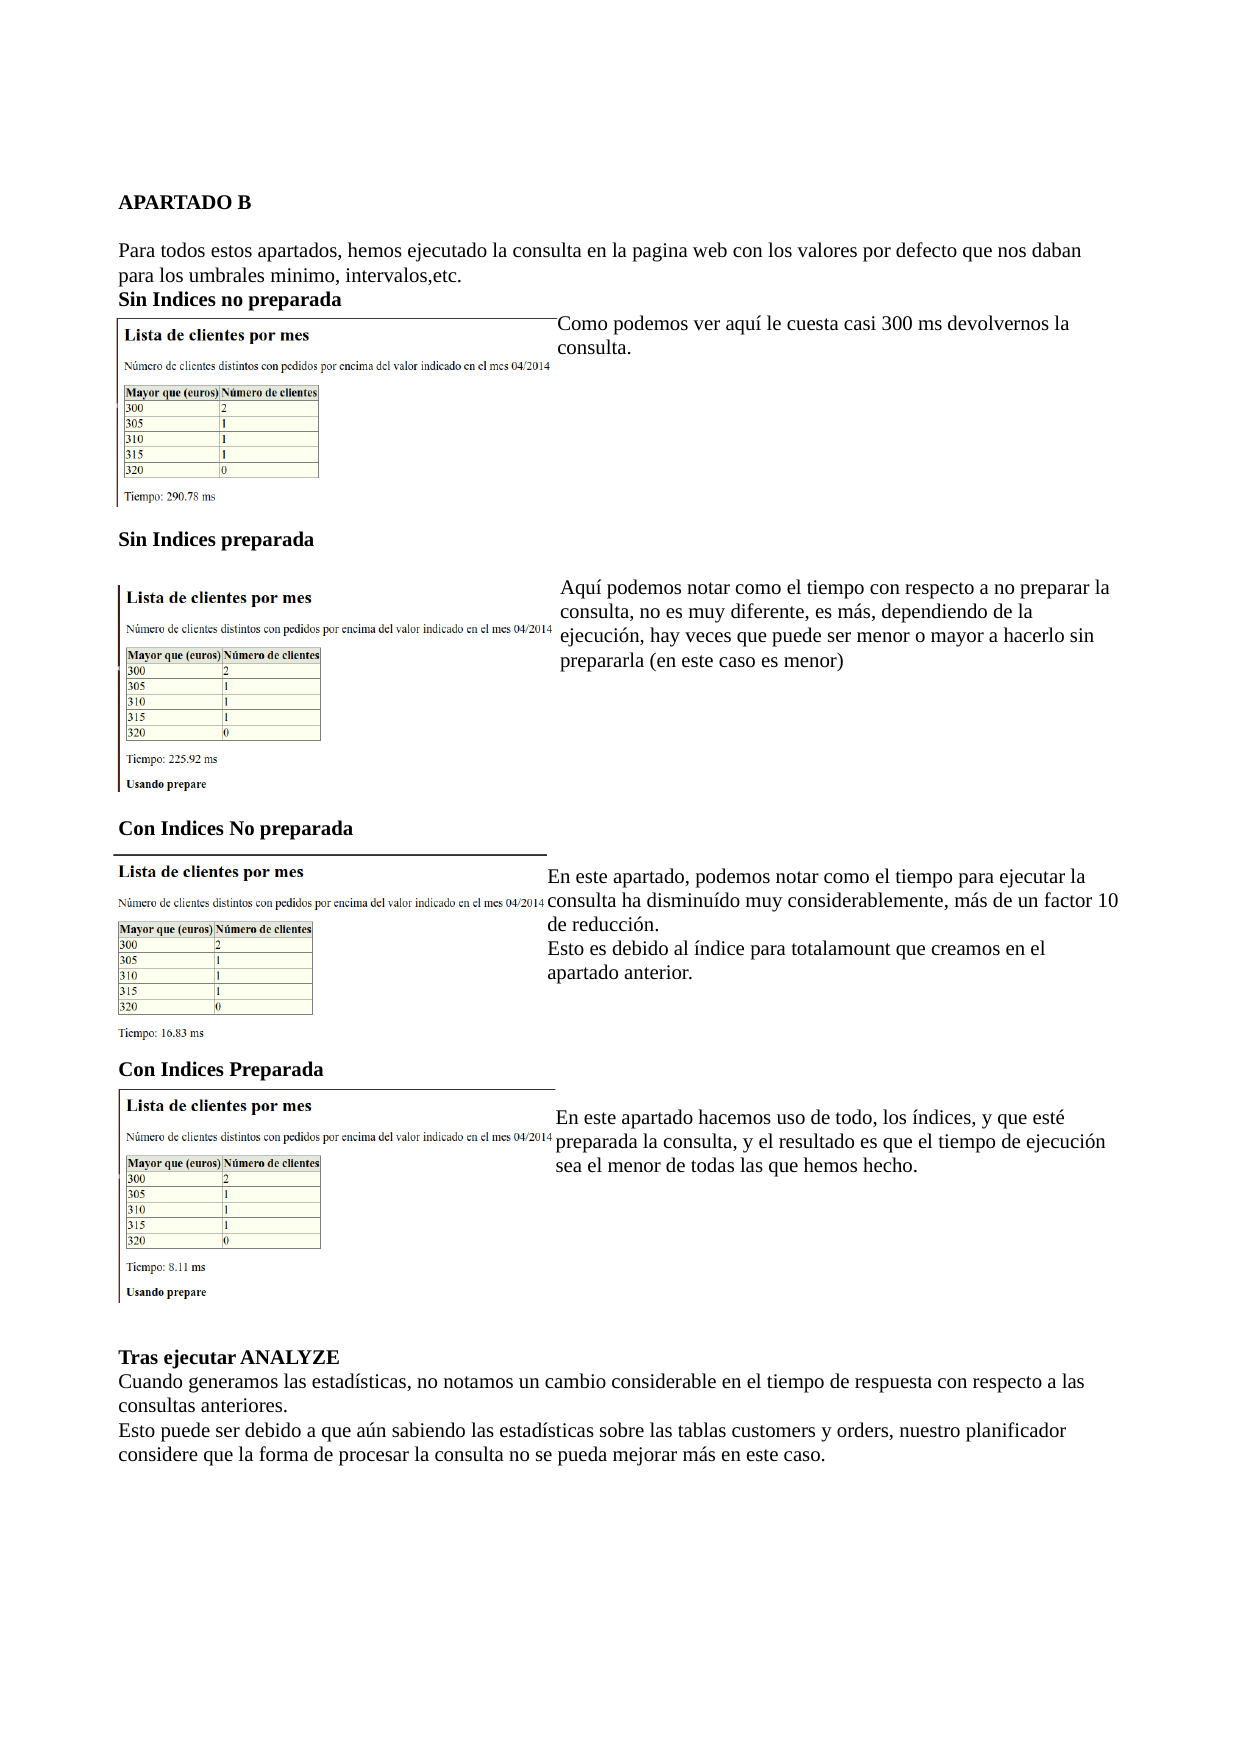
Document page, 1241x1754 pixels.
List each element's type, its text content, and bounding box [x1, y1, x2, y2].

text Con Indices No preparada [118, 816, 1122, 840]
text Como podemos ver aquí le cuesta casi 300 ms devolvernos la consulta. [118, 311, 1122, 359]
text En este apartado, podemos notar como el tiempo para ejecutar la consulta ha disminuído muy considerablemente, más de un factor 10 de reducción. [545, 864, 1122, 936]
picture [113, 854, 222, 1041]
text APARTADO B [118, 190, 1122, 214]
text Esto puede ser debido a que aún sabiendo las estadísticas sobre las tablas customers y orders, nuestro planificador considere que la forma de procesar la consulta no se pueda mejorar más en este caso. [118, 1417, 1122, 1466]
picture [118, 1089, 224, 1303]
text Con Indices Preparada [118, 1057, 1122, 1081]
text Esto es debido al índice para totalamount que creamos en el apartado anterior. [545, 936, 1122, 984]
text Sin Indices no preparada [118, 287, 1122, 311]
picture [117, 585, 227, 792]
text Para todos estos apartados, hemos ejecutado la consulta en la pagina web con los valores por defecto que nos daban para los umbrales minimo, intervalos,etc. [118, 238, 1122, 287]
text Sin Indices preparada [118, 527, 1122, 551]
text En este apartado hacemos uso de todo, los índices, y que esté preparada la consulta, y el resultado es que el tiempo de ejecución sea el menor de todas las que hemos hecho. [553, 1105, 1122, 1177]
text Cuando generamos las estadísticas, no notamos un cambio considerable en el tiempo de respuesta con respecto a las consultas anteriores. [118, 1369, 1122, 1417]
text Tras ejecutar ANALYZE [118, 1345, 1122, 1369]
text Aquí podemos notar como el tiempo con respecto a no preparar la consulta, no es muy diferente, es más, dependiendo de la ejecución, hay veces que puede ser menor o mayor a hacerlo sin prepararla (en este caso es menor) [118, 575, 1122, 672]
